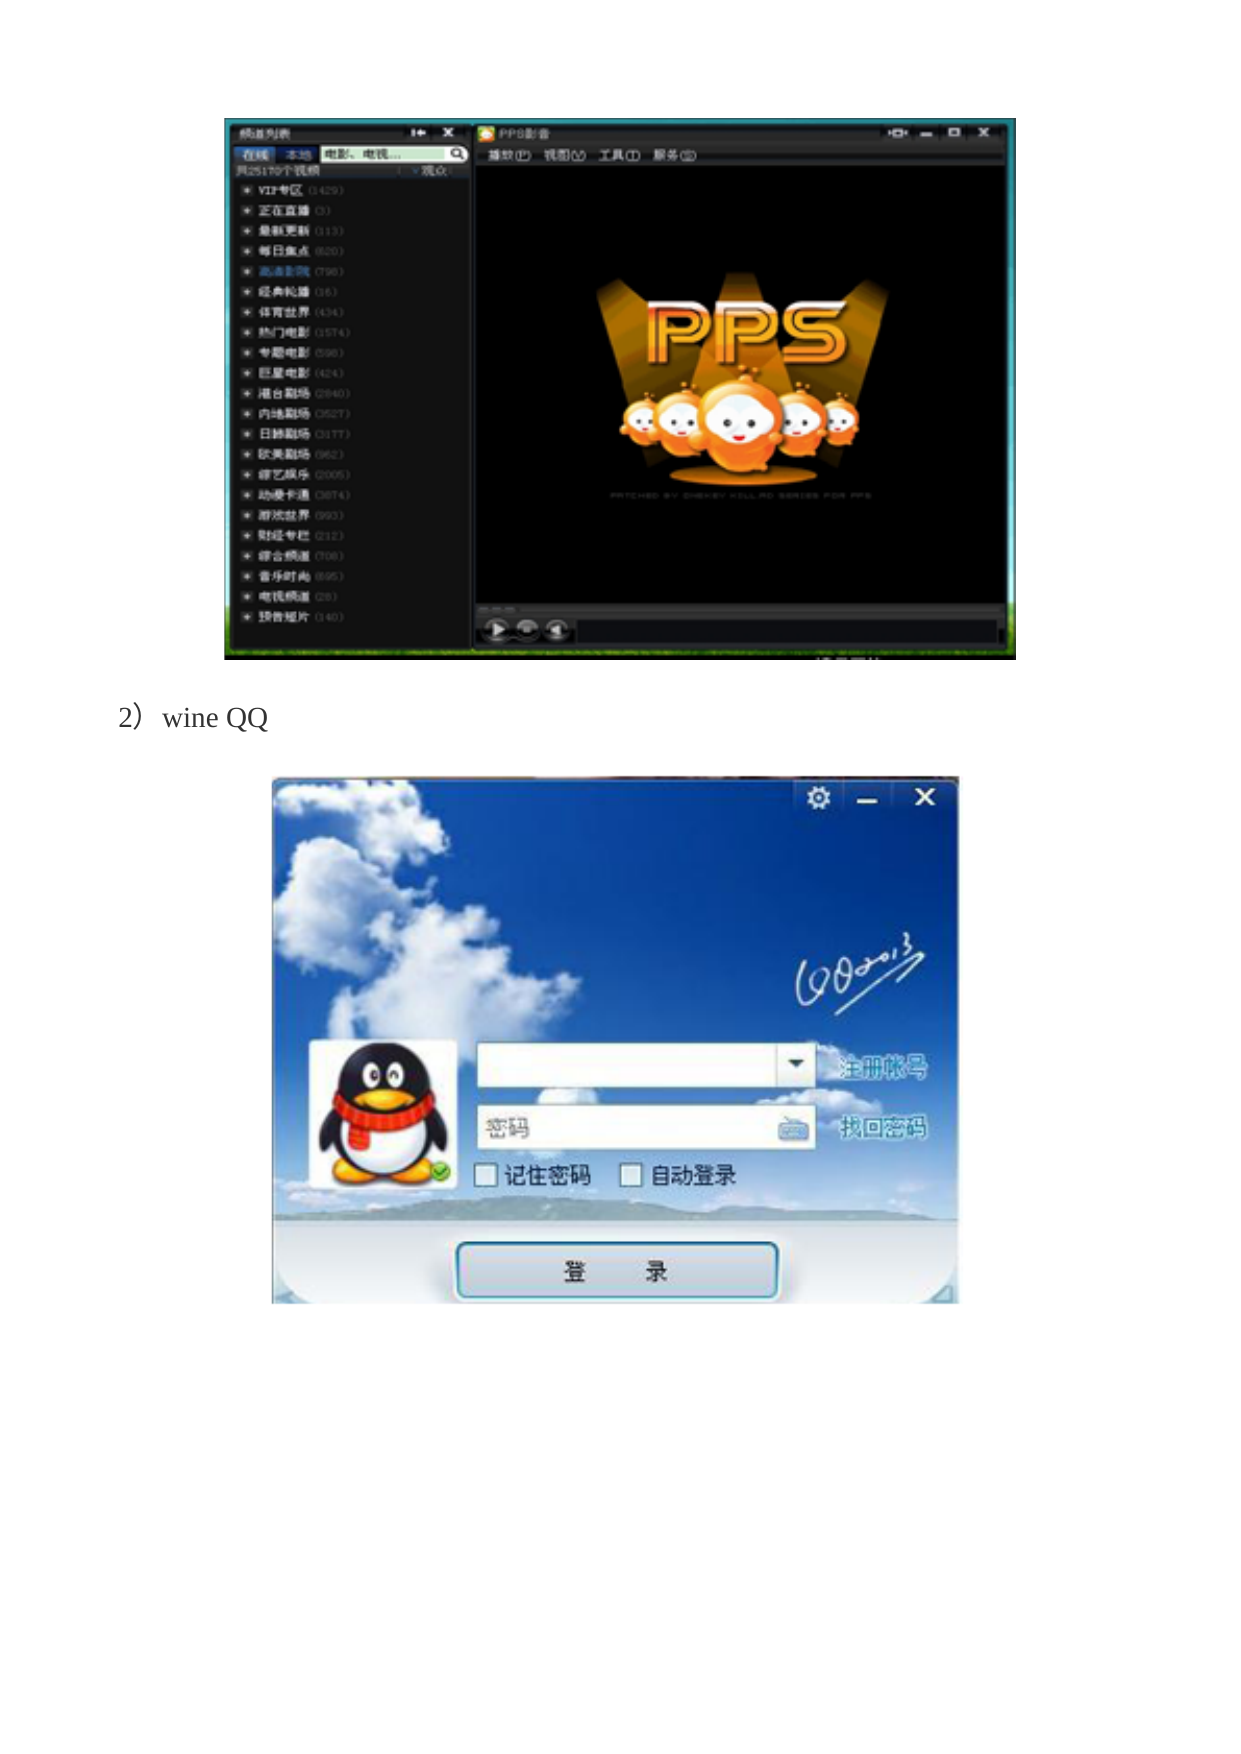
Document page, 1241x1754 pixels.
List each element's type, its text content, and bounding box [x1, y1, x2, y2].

picture [224, 118, 1016, 660]
picture [224, 769, 1016, 1311]
text 2）wine QQ [118, 693, 1122, 736]
